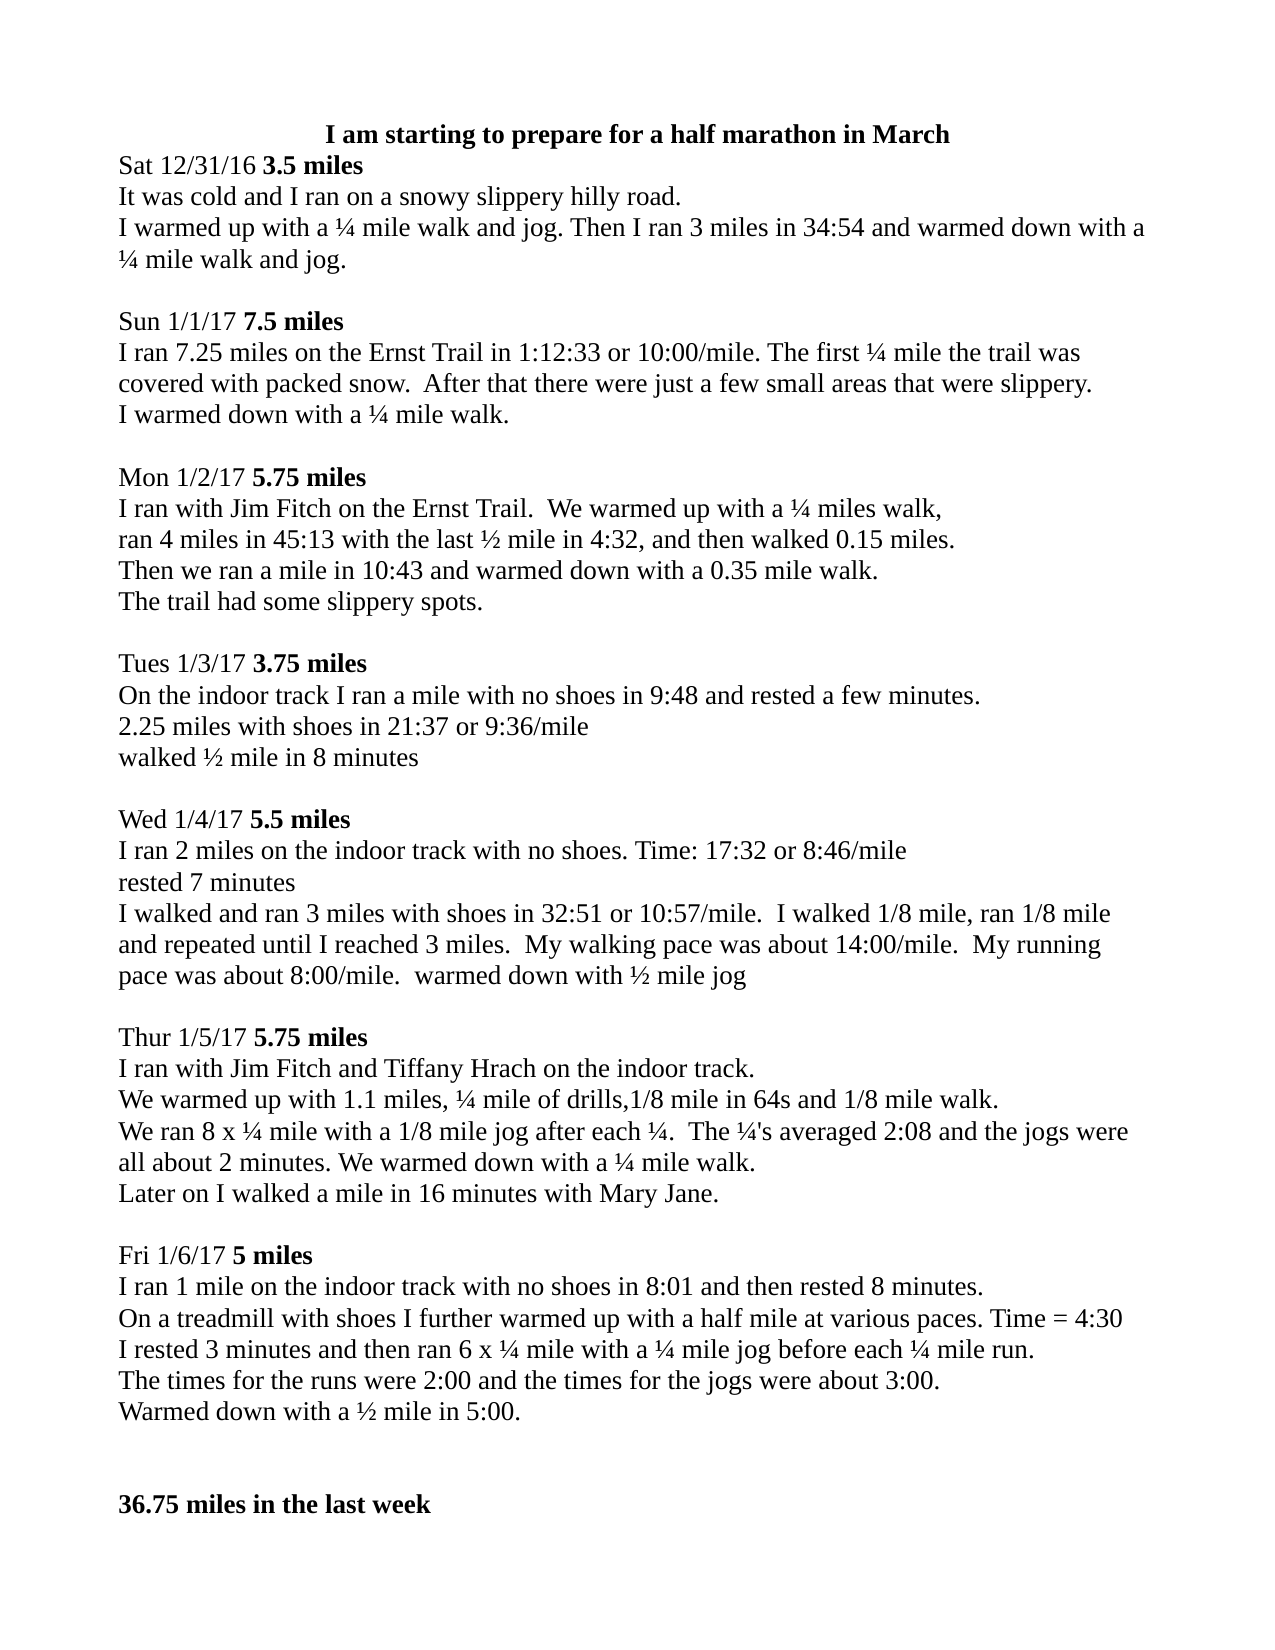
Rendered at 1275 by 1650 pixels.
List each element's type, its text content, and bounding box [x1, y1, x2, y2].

text Thur 1/5/17 5.75 miles [118, 1021, 1157, 1052]
text Mon 1/2/17 5.75 miles [118, 461, 1157, 492]
text I ran 2 miles on the indoor track with no shoes. Time: 17:32 or 8:46/mile [118, 834, 1157, 866]
text Sat 12/31/16 3.5 miles [118, 149, 1157, 180]
text It was cold and I ran on a snowy slippery hilly road. [118, 180, 1157, 212]
text Tues 1/3/17 3.75 miles [118, 648, 1157, 679]
text rested 7 minutes [118, 866, 1157, 897]
text Sun 1/1/17 7.5 miles [118, 305, 1157, 336]
text We warmed up with 1.1 miles, ¼ mile of drills,1/8 mile in 64s and 1/8 mile walk. [118, 1084, 1157, 1115]
text ran 4 miles in 45:13 with the last ½ mile in 4:32, and then walked 0.15 miles. [118, 523, 1157, 554]
text Later on I walked a mile in 16 minutes with Mary Jane. [118, 1177, 1157, 1208]
text We ran 8 x ¼ mile with a 1/8 mile jog after each ¼. The ¼'s averaged 2:08 and the jogs were all about 2 minutes. We warmed down with a ¼ mile walk. [118, 1115, 1157, 1177]
text I warmed down with a ¼ mile walk. [118, 398, 1157, 429]
text 2.25 miles with shoes in 21:37 or 9:36/mile [118, 710, 1157, 741]
text I rested 3 minutes and then ran 6 x ¼ mile with a ¼ mile jog before each ¼ mile run. [118, 1333, 1157, 1364]
text Wed 1/4/17 5.5 miles [118, 803, 1157, 834]
text On a treadmill with shoes I further warmed up with a half mile at various paces. Time = 4:30 [118, 1302, 1157, 1333]
text I ran 1 mile on the indoor track with no shoes in 8:01 and then rested 8 minutes. [118, 1271, 1157, 1302]
text Then we ran a mile in 10:43 and warmed down with a 0.35 mile walk. [118, 554, 1157, 585]
text I walked and ran 3 miles with shoes in 32:51 or 10:57/mile. I walked 1/8 mile, ran 1/8 mile and repeated until I reached 3 miles. My walking pace was about 14:00/mile. My running pace was about 8:00/mile. warmed down with ½ mile jog [118, 897, 1157, 990]
text I ran 7.25 miles on the Ernst Trail in 1:12:33 or 10:00/mile. The first ¼ mile the trail was covered with packed snow. After that there were just a few small areas that were slippery. [118, 336, 1157, 398]
text I ran with Jim Fitch and Tiffany Hrach on the indoor track. [118, 1052, 1157, 1084]
text I warmed up with a ¼ mile walk and jog. Then I ran 3 miles in 34:54 and warmed down with a ¼ mile walk and jog. [118, 212, 1157, 274]
text On the indoor track I ran a mile with no shoes in 9:48 and rested a few minutes. [118, 679, 1157, 710]
text I am starting to prepare for a half marathon in March [118, 118, 1157, 149]
text The trail had some slippery spots. [118, 585, 1157, 616]
text Warmed down with a ½ mile in 5:00. [118, 1395, 1157, 1426]
text walked ½ mile in 8 minutes [118, 741, 1157, 772]
text 36.75 miles in the last week [118, 1488, 1157, 1520]
text The times for the runs were 2:00 and the times for the jogs were about 3:00. [118, 1364, 1157, 1395]
text I ran with Jim Fitch on the Ernst Trail. We warmed up with a ¼ miles walk, [118, 492, 1157, 523]
text Fri 1/6/17 5 miles [118, 1239, 1157, 1271]
